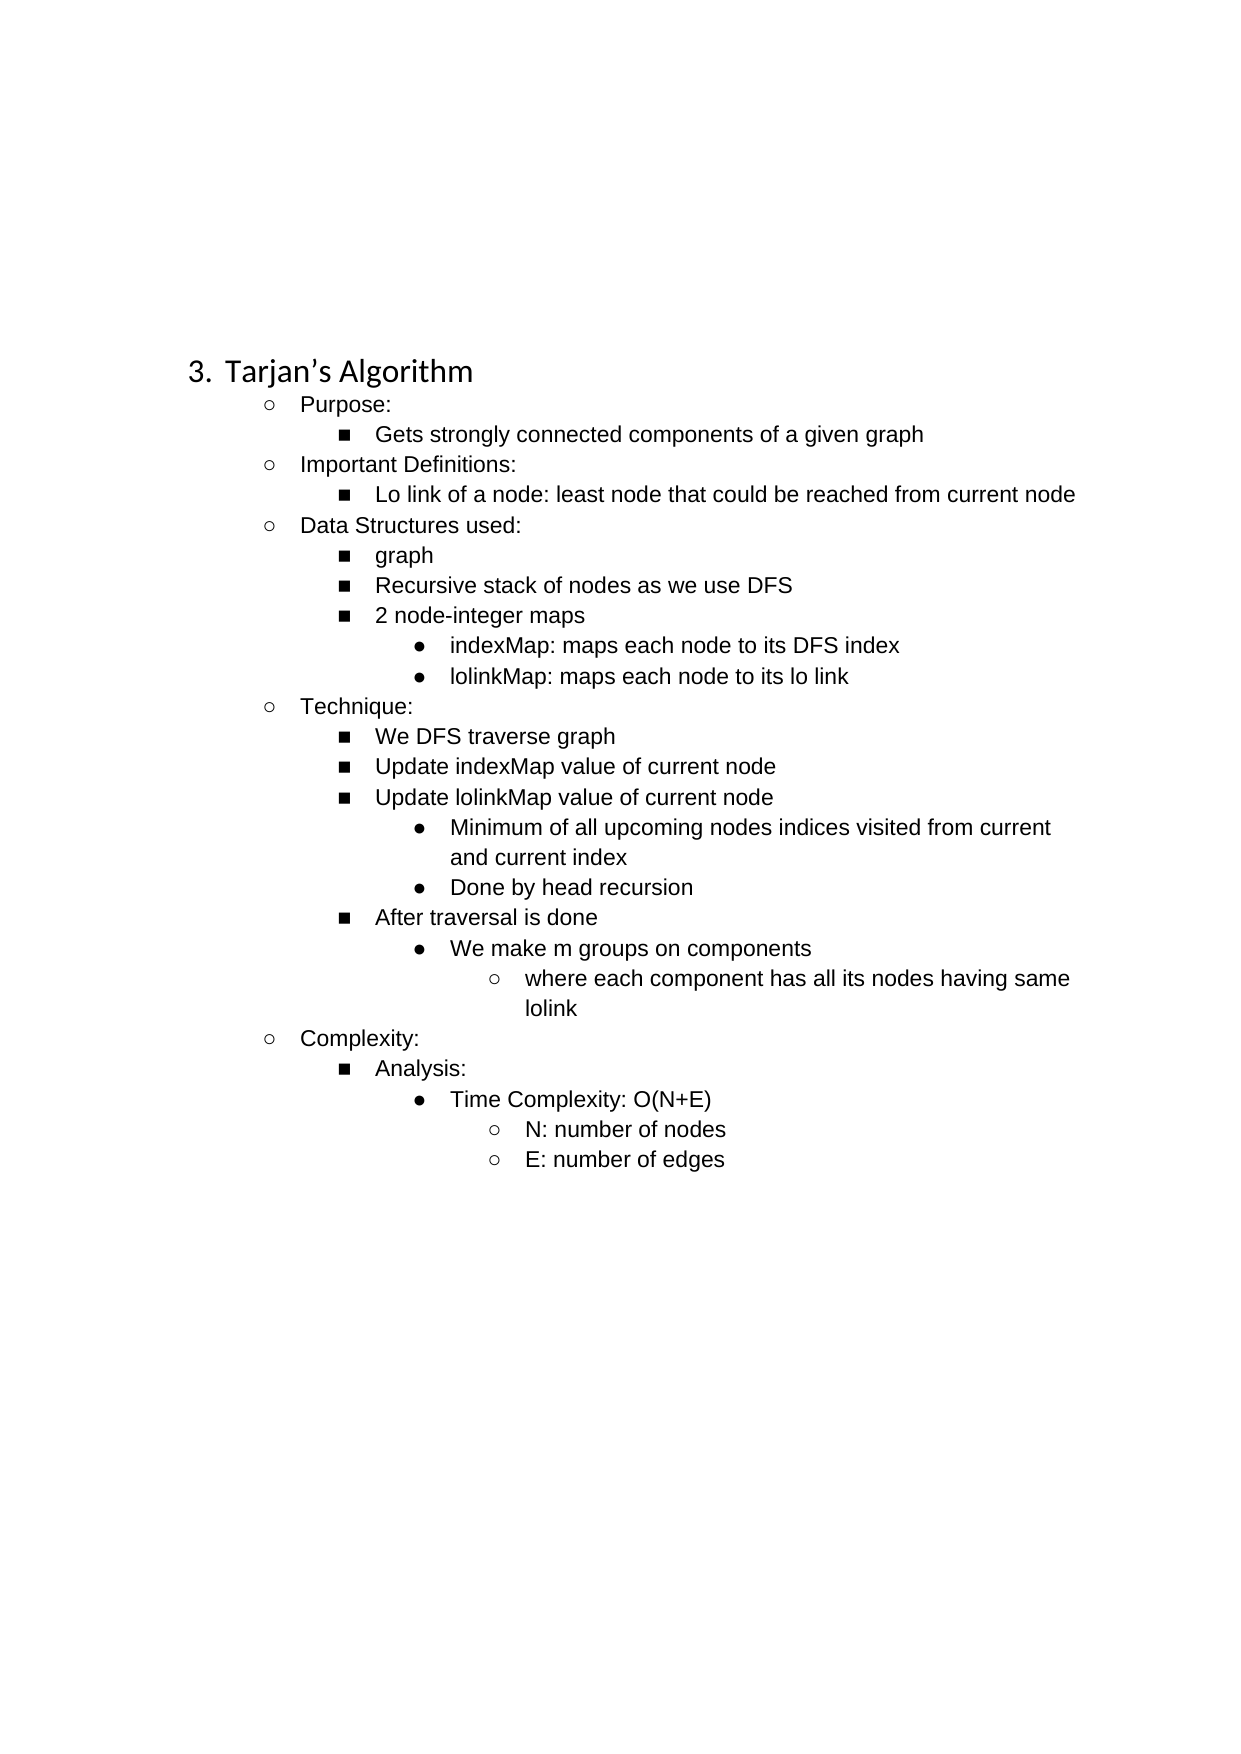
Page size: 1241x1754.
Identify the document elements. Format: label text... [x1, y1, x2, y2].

list Complexity: [262, 1025, 1090, 1051]
list Recursive stack of nodes as we use DFS [337, 572, 1090, 598]
list Update indexMap value of current node [337, 753, 1090, 779]
list Lo link of a node: least node that could be reached from current node [337, 481, 1090, 508]
list Done by head recursion [412, 874, 1090, 900]
list 2 node-integer maps [337, 602, 1090, 628]
list indexMap: maps each node to its DFS index [412, 632, 1090, 659]
list Gets strongly connected components of a given graph [337, 421, 1090, 447]
list Purpose: [262, 391, 1090, 417]
list Analysis: [337, 1055, 1090, 1082]
list We DFS traverse graph [337, 723, 1090, 749]
list N: number of nodes [487, 1116, 1090, 1142]
list We make m groups on components [412, 934, 1090, 961]
list E: number of edges [487, 1146, 1090, 1172]
list where each component has all its nodes having same lolink [487, 965, 1090, 1021]
list Important Definitions: [262, 451, 1090, 477]
list Data Structures used: [262, 512, 1090, 538]
list After traversal is done [337, 904, 1090, 931]
list Time Complexity: O(N+E) [412, 1086, 1090, 1112]
list Technique: [262, 693, 1090, 719]
list Minimum of all upcoming nodes indices visited from current and current index [412, 814, 1090, 870]
list graph [337, 542, 1090, 568]
subtitle Tarjan’s Algorithm [187, 350, 1090, 391]
list Update lolinkMap value of current node [337, 783, 1090, 810]
list lolinkMap: maps each node to its lo link [412, 663, 1090, 689]
